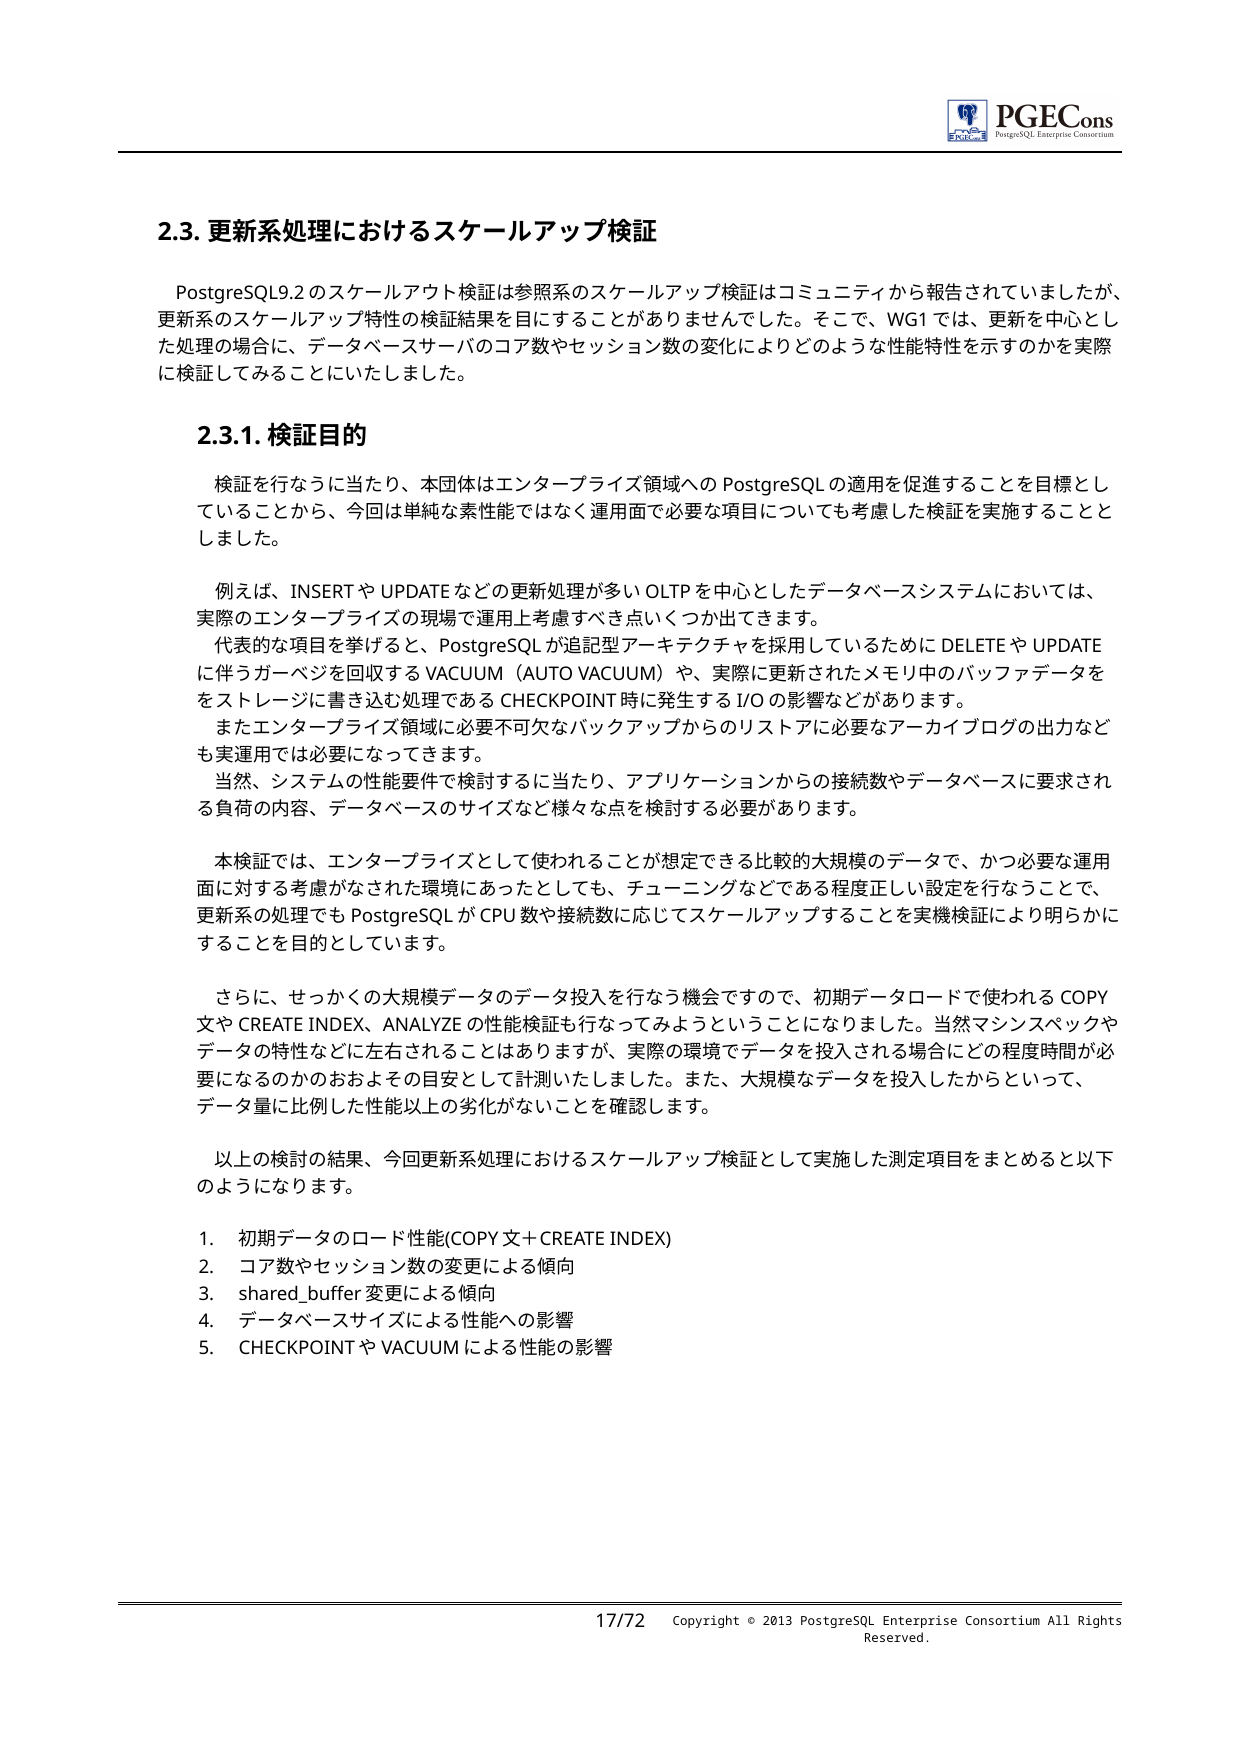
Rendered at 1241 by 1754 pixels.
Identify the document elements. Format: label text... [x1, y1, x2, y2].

picture [941, 94, 1119, 147]
text 当然、システムの性能要件で検討するに当たり、アプリケーションからの接続数やデータベースに要求される負荷の内容、データベースのサイズなど様々な点を検討する必要があります。 [197, 767, 1122, 821]
list 初期データのロード性能(COPY文＋CREATE INDEX) [193, 1224, 1122, 1251]
subtitle 更新系処理におけるスケールアップ検証 [157, 212, 1122, 248]
list コア数やセッション数の変更による傾向 [193, 1251, 1122, 1278]
list shared_buffer変更による傾向 [193, 1278, 1122, 1306]
list データベースサイズによる性能への影響 [193, 1306, 1122, 1333]
text 本検証では、エンタープライズとして使われることが想定できる比較的大規模のデータで、かつ必要な運用面に対する考慮がなされた環境にあったとしても、チューニングなどである程度正しい設定を行なうことで、更新系の処理でもPostgreSQLがCPU数や接続数に応じてスケールアップすることを実機検証により明らかにすることを目的としています。 [197, 847, 1122, 956]
text 以上の検討の結果、今回更新系処理におけるスケールアップ検証として実施した測定項目をまとめると以下のようになります。 [197, 1144, 1122, 1198]
subtitle 検証目的 [197, 416, 1122, 452]
text さらに、せっかくの大規模データのデータ投入を行なう機会ですので、初期データロードで使われるCOPY文やCREATE INDEX、ANALYZEの性能検証も行なってみようということになりました。当然マシンスペックやデータの特性などに左右されることはありますが、実際の環境でデータを投入される場合にどの程度時間が必要になるのかのおおよその目安として計測いたしました。また、大規模なデータを投入したからといって、データ量に比例した性能以上の劣化がないことを確認します。 [197, 983, 1122, 1119]
text 代表的な項目を挙げると、PostgreSQLが追記型アーキテクチャを採用しているためにDELETEやUPDATEに伴うガーベジを回収するVACUUM（AUTO VACUUM）や、実際に更新されたメモリ中のバッファデータををストレージに書き込む処理であるCHECKPOINT時に発生するI/Oの影響などがあります。 [197, 631, 1122, 712]
text PostgreSQL9.2のスケールアウト検証は参照系のスケールアップ検証はコミュニティから報告されていましたが、更新系のスケールアップ特性の検証結果を目にすることがありませんでした。そこで、WG1では、更新を中心とした処理の場合に、データベースサーバのコア数やセッション数の変化によりどのような性能特性を示すのかを実際に検証してみることにいたしました。 [158, 277, 1122, 386]
text またエンタープライズ領域に必要不可欠なバックアップからのリストアに必要なアーカイブログの出力なども実運用では必要になってきます。 [197, 712, 1122, 767]
list CHECKPOINTやVACUUMによる性能の影響 [193, 1333, 1122, 1360]
text 検証を行なうに当たり、本団体はエンタープライズ領域へのPostgreSQLの適用を促進することを目標としていることから、今回は単純な素性能ではなく運用面で必要な項目についても考慮した検証を実施することとしました。 例えば、INSERTやUPDATEなどの更新処理が多いOLTPを中心としたデータベースシステムにおいては、実際のエンタープライズの現場で運用上考慮すべき点いくつか出てきます。 [197, 469, 1122, 631]
